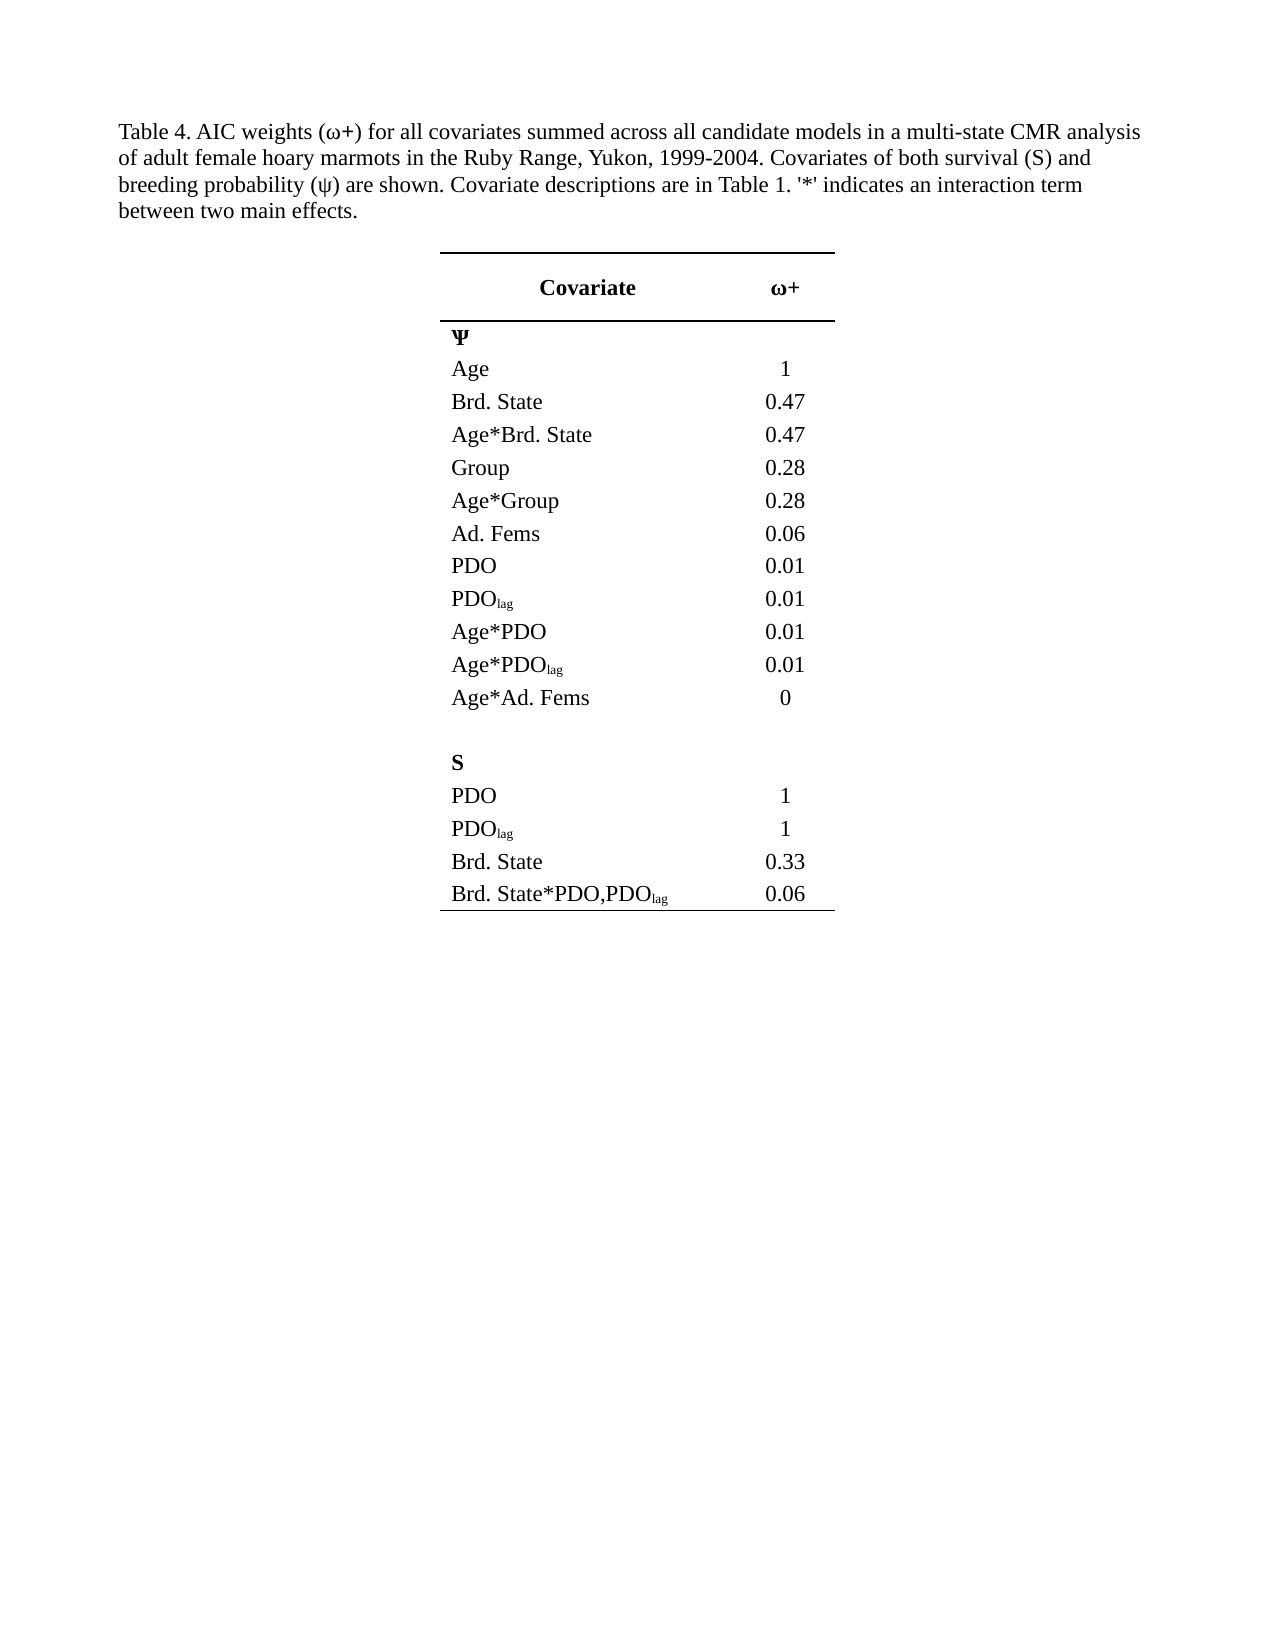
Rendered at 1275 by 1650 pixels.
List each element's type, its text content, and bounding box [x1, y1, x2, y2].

table_cell 0.28 [735, 451, 835, 483]
table_cell S [440, 746, 735, 779]
table_cell 0.01 [735, 549, 835, 582]
table_cell Age*Brd. State [440, 418, 735, 451]
table_cell PDO [440, 549, 735, 582]
table_cell [735, 713, 835, 746]
table_cell 1 [735, 779, 835, 812]
table_cell Brd. State [440, 845, 735, 877]
table_cell Age*Ad. Fems [440, 680, 735, 713]
table_header ω+ [735, 254, 835, 319]
table_header Covariate [440, 254, 735, 319]
table_cell Brd. State*PDO,PDOlag [440, 877, 735, 910]
table_cell 0.33 [735, 845, 835, 877]
table_cell Group [440, 451, 735, 483]
table_cell [440, 713, 735, 746]
table_cell 0.01 [735, 648, 835, 680]
table_cell 0.01 [735, 582, 835, 615]
table_cell 1 [735, 812, 835, 844]
table_cell 0.47 [735, 418, 835, 451]
table_cell 0.06 [735, 516, 835, 549]
table_cell PDO [440, 779, 735, 812]
table_cell Ad. Fems [440, 516, 735, 549]
table_cell 0.06 [735, 877, 835, 910]
table_cell 0.01 [735, 615, 835, 648]
table_cell 0.47 [735, 385, 835, 418]
table_cell [735, 746, 835, 779]
table_cell [735, 322, 835, 352]
table_cell Ѱ [440, 322, 735, 352]
table_cell 1 [735, 352, 835, 385]
table_cell Age*PDOlag [440, 648, 735, 680]
table_cell Age [440, 352, 735, 385]
table_cell PDOlag [440, 812, 735, 844]
table_cell 0.28 [735, 484, 835, 516]
text Table 4. AIC weights (ω+) for all covariates summed across all candidate models in a multi-state CMR analysis of adult female hoary marmots in the Ruby Range, Yukon, 1999-2004. Covariates of both survival (S) and breeding probability (ψ) are shown. Covariate descriptions are in Table 1. '*' indicates an interaction term between two main effects. [118, 118, 1157, 223]
table_cell Age*PDO [440, 615, 735, 648]
table_cell Age*Group [440, 484, 735, 516]
table_cell 0 [735, 680, 835, 713]
table_cell Brd. State [440, 385, 735, 418]
table_cell PDOlag [440, 582, 735, 615]
